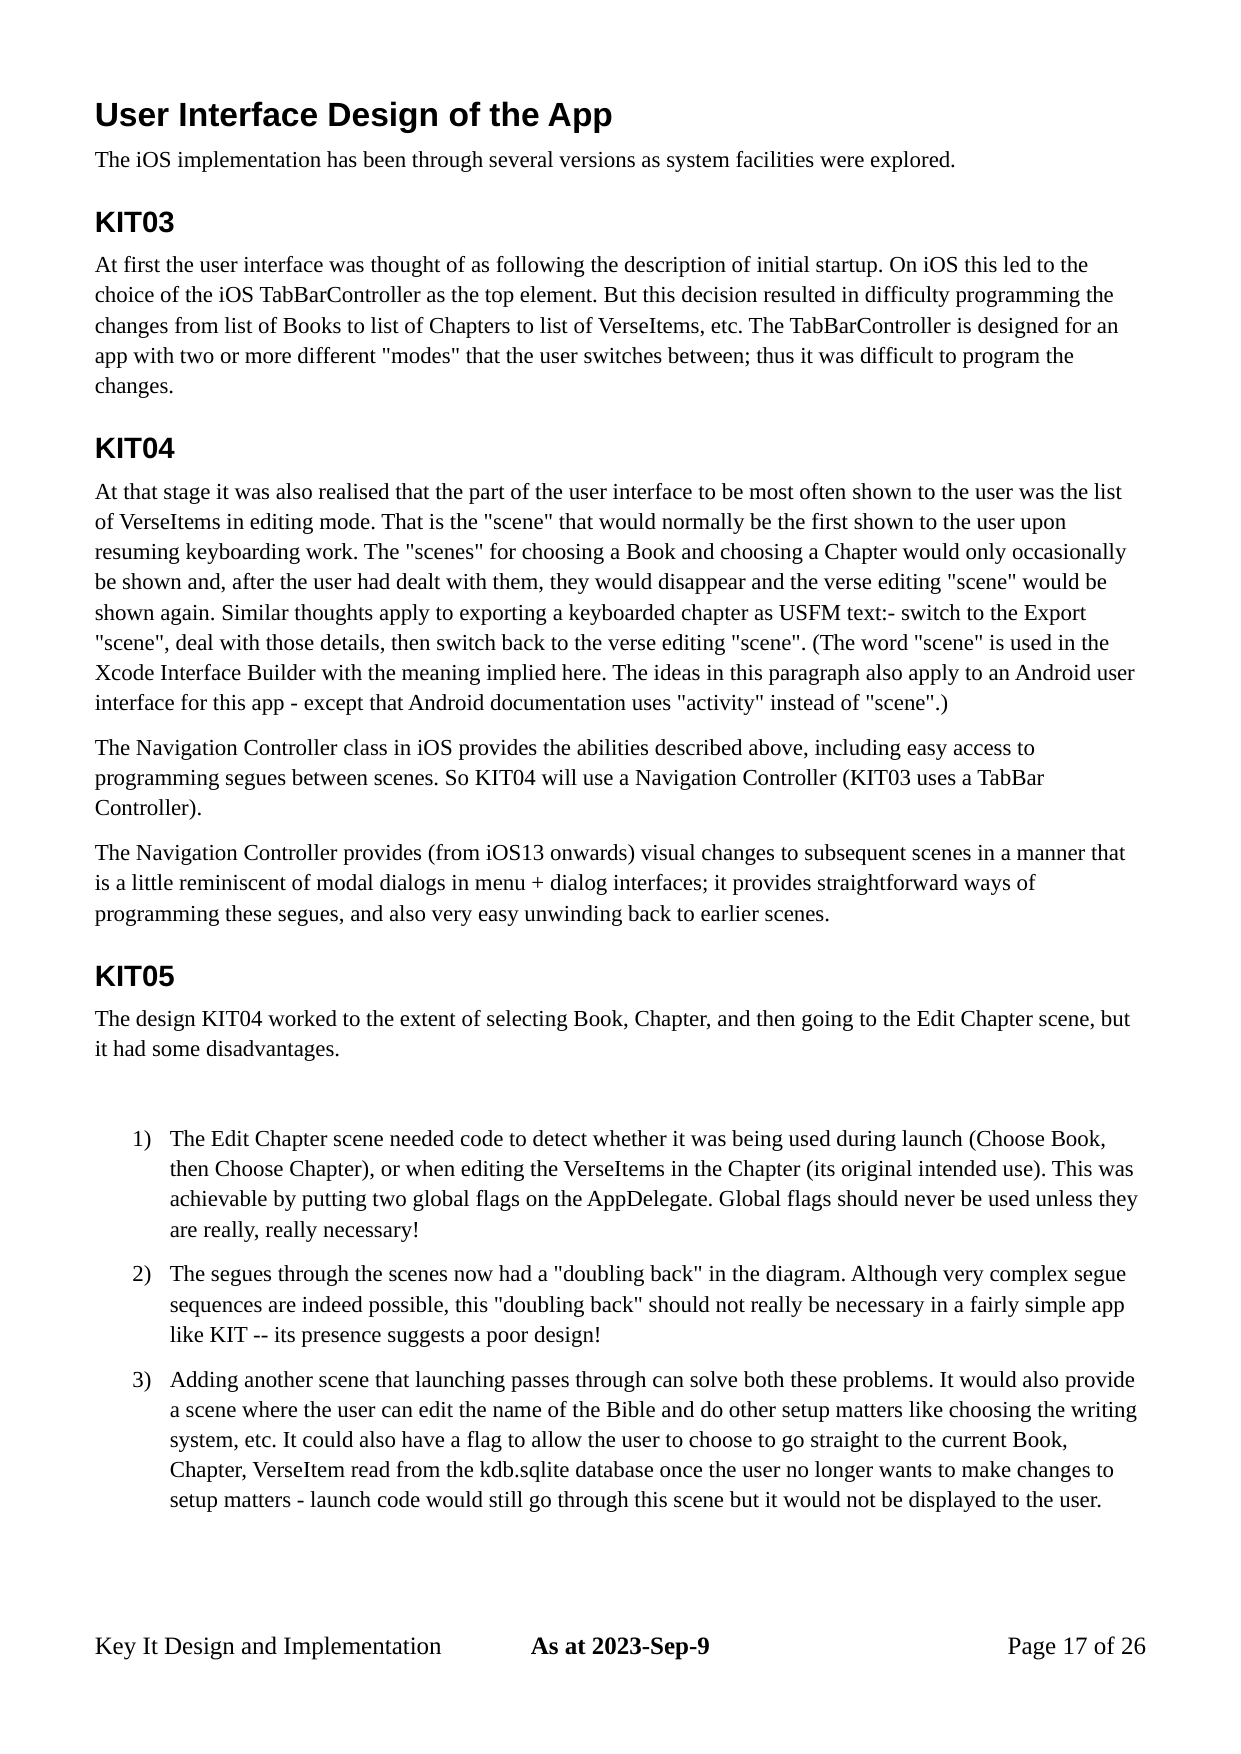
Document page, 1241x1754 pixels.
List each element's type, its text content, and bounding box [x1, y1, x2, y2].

list The segues through the scenes now had a "doubling back" in the diagram. Although very complex segue sequences are indeed possible, this "doubling back" should not really be necessary in a fairly simple app like KIT -- its presence suggests a poor design! [132, 1260, 1146, 1347]
subtitle KIT04 [94, 431, 1146, 465]
text At that stage it was also realised that the part of the user interface to be most often shown to the user was the list of VerseItems in editing mode. That is the "scene" that would normally be the first shown to the user upon resuming keyboarding work. The "scenes" for choosing a Book and choosing a Chapter would only occasionally be shown and, after the user had dealt with them, they would disappear and the verse editing "scene" would be shown again. Similar thoughts apply to exporting a keyboarded chapter as USFM text:- switch to the Export "scene", deal with those details, then switch back to the verse editing "scene". (The word "scene" is used in the Xcode Interface Builder with the meaning implied here. The ideas in this paragraph also apply to an Android user interface for this app - except that Android documentation uses "activity" instead of "scene".) [94, 478, 1146, 716]
subtitle KIT03 [94, 205, 1146, 239]
list The Edit Chapter scene needed code to detect whether it was being used during launch (Choose Book, then Choose Chapter), or when editing the VerseItems in the Chapter (its original intended use). This was achievable by putting two global flags on the AppDelegate. Global flags should never be used unless they are really, really necessary! [132, 1125, 1146, 1242]
subtitle User Interface Design of the App [94, 94, 1146, 133]
list Adding another scene that launching passes through can solve both these problems. It would also provide a scene where the user can edit the name of the Bible and do other setup matters like choosing the writing system, etc. It could also have a flag to allow the user to choose to go straight to the current Book, Chapter, VerseItem read from the kdb.sqlite database once the user no longer wants to make changes to setup matters - launch code would still go through this scene but it would not be displayed to the user. [132, 1366, 1146, 1513]
text The design KIT04 worked to the extent of selecting Book, Chapter, and then going to the Edit Chapter scene, but it had some disadvantages. [94, 1005, 1146, 1062]
subtitle KIT05 [94, 959, 1146, 993]
text The Navigation Controller provides (from iOS13 onwards) visual changes to subsequent scenes in a manner that is a little reminiscent of modal dialogs in menu + dialog interfaces; it provides straightforward ways of programming these segues, and also very easy unwinding back to earlier scenes. [94, 839, 1146, 926]
text At first the user interface was thought of as following the description of initial startup. On iOS this led to the choice of the iOS TabBarController as the top element. But this decision resulted in difficulty programming the changes from list of Books to list of Chapters to list of VerseItems, etc. The TabBarController is designed for an app with two or more different "modes" that the user switches between; thus it was difficult to program the changes. [94, 251, 1146, 398]
text The Navigation Controller class in iOS provides the abilities described above, including easy access to programming segues between scenes. So KIT04 will use a Navigation Controller (KIT03 uses a TabBar Controller). [94, 734, 1146, 821]
text The iOS implementation has been through several versions as system facilities were explored. [94, 146, 1146, 172]
